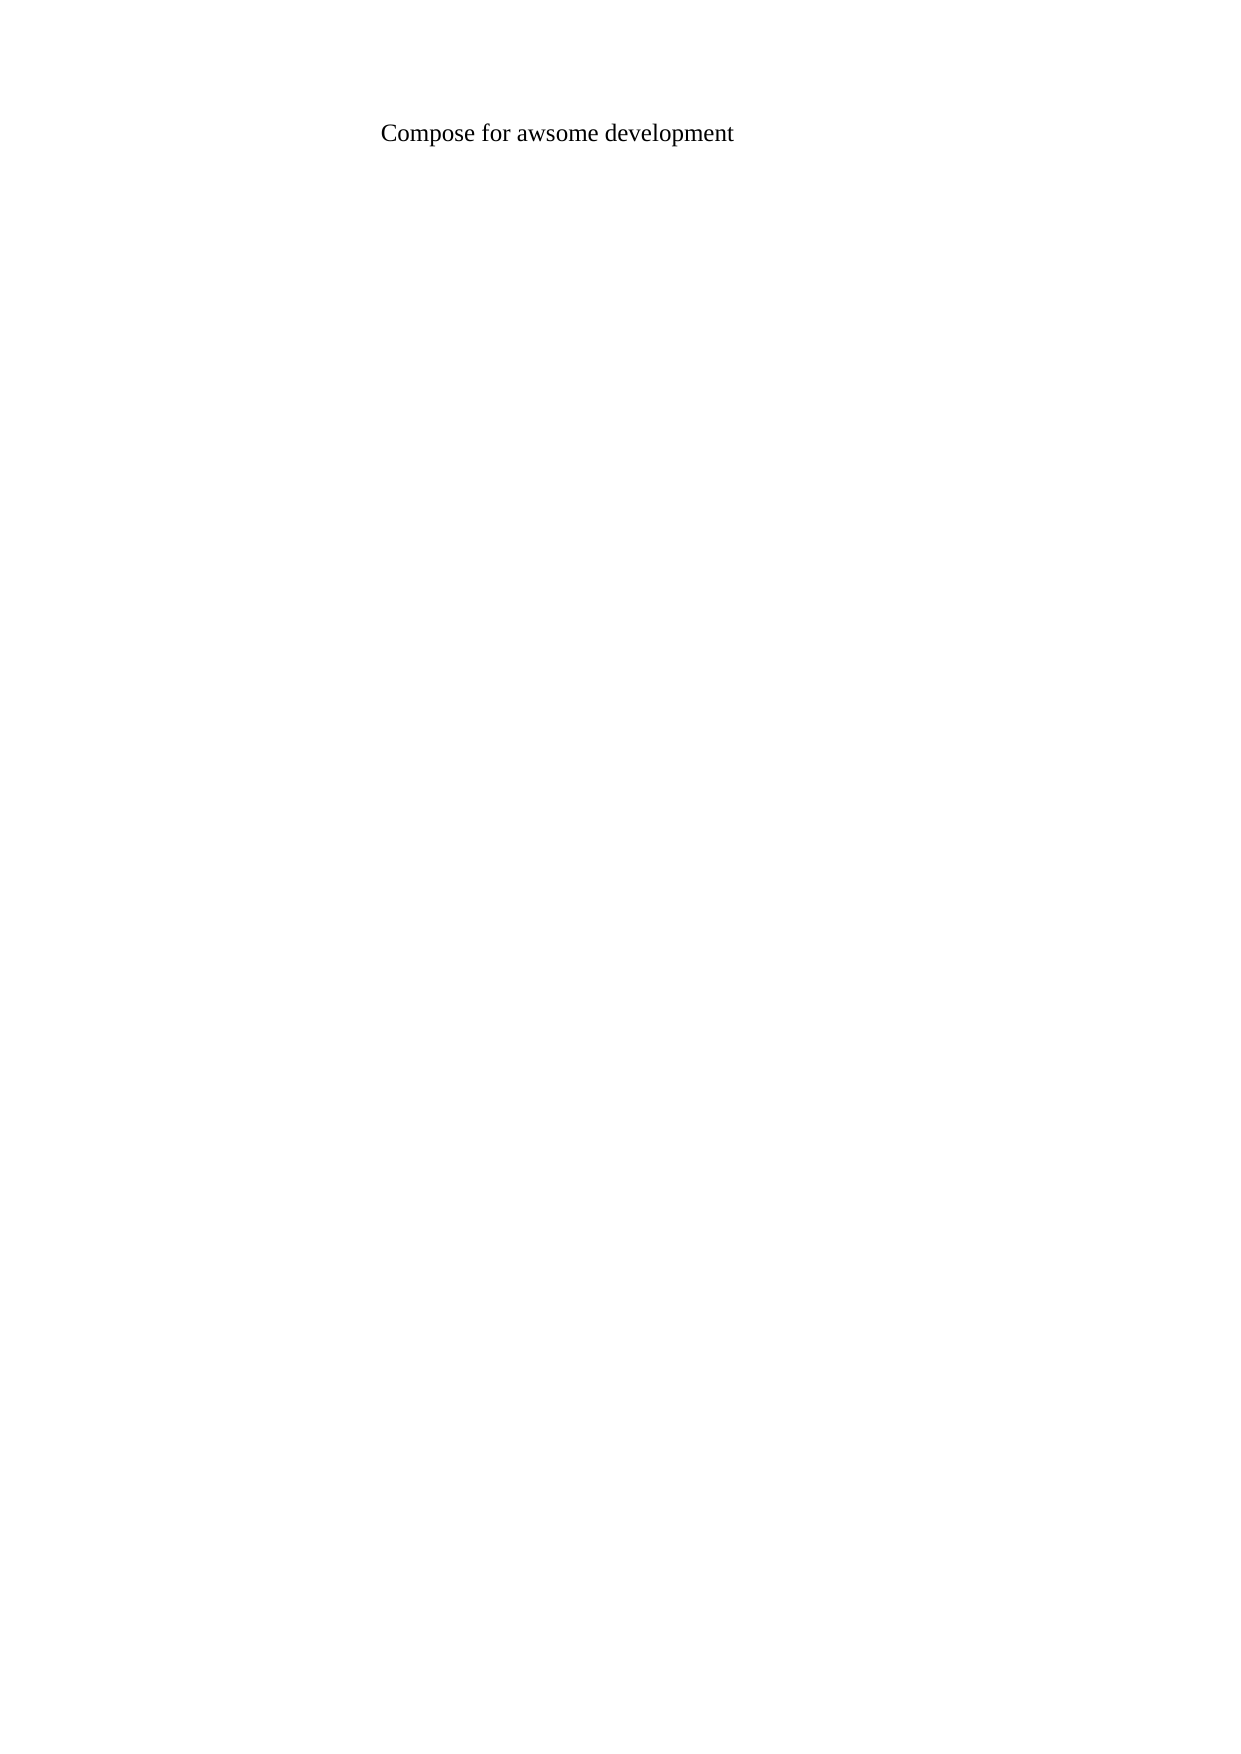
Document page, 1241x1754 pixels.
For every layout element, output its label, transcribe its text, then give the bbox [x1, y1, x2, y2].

text Compose for awsome development [118, 118, 1122, 147]
